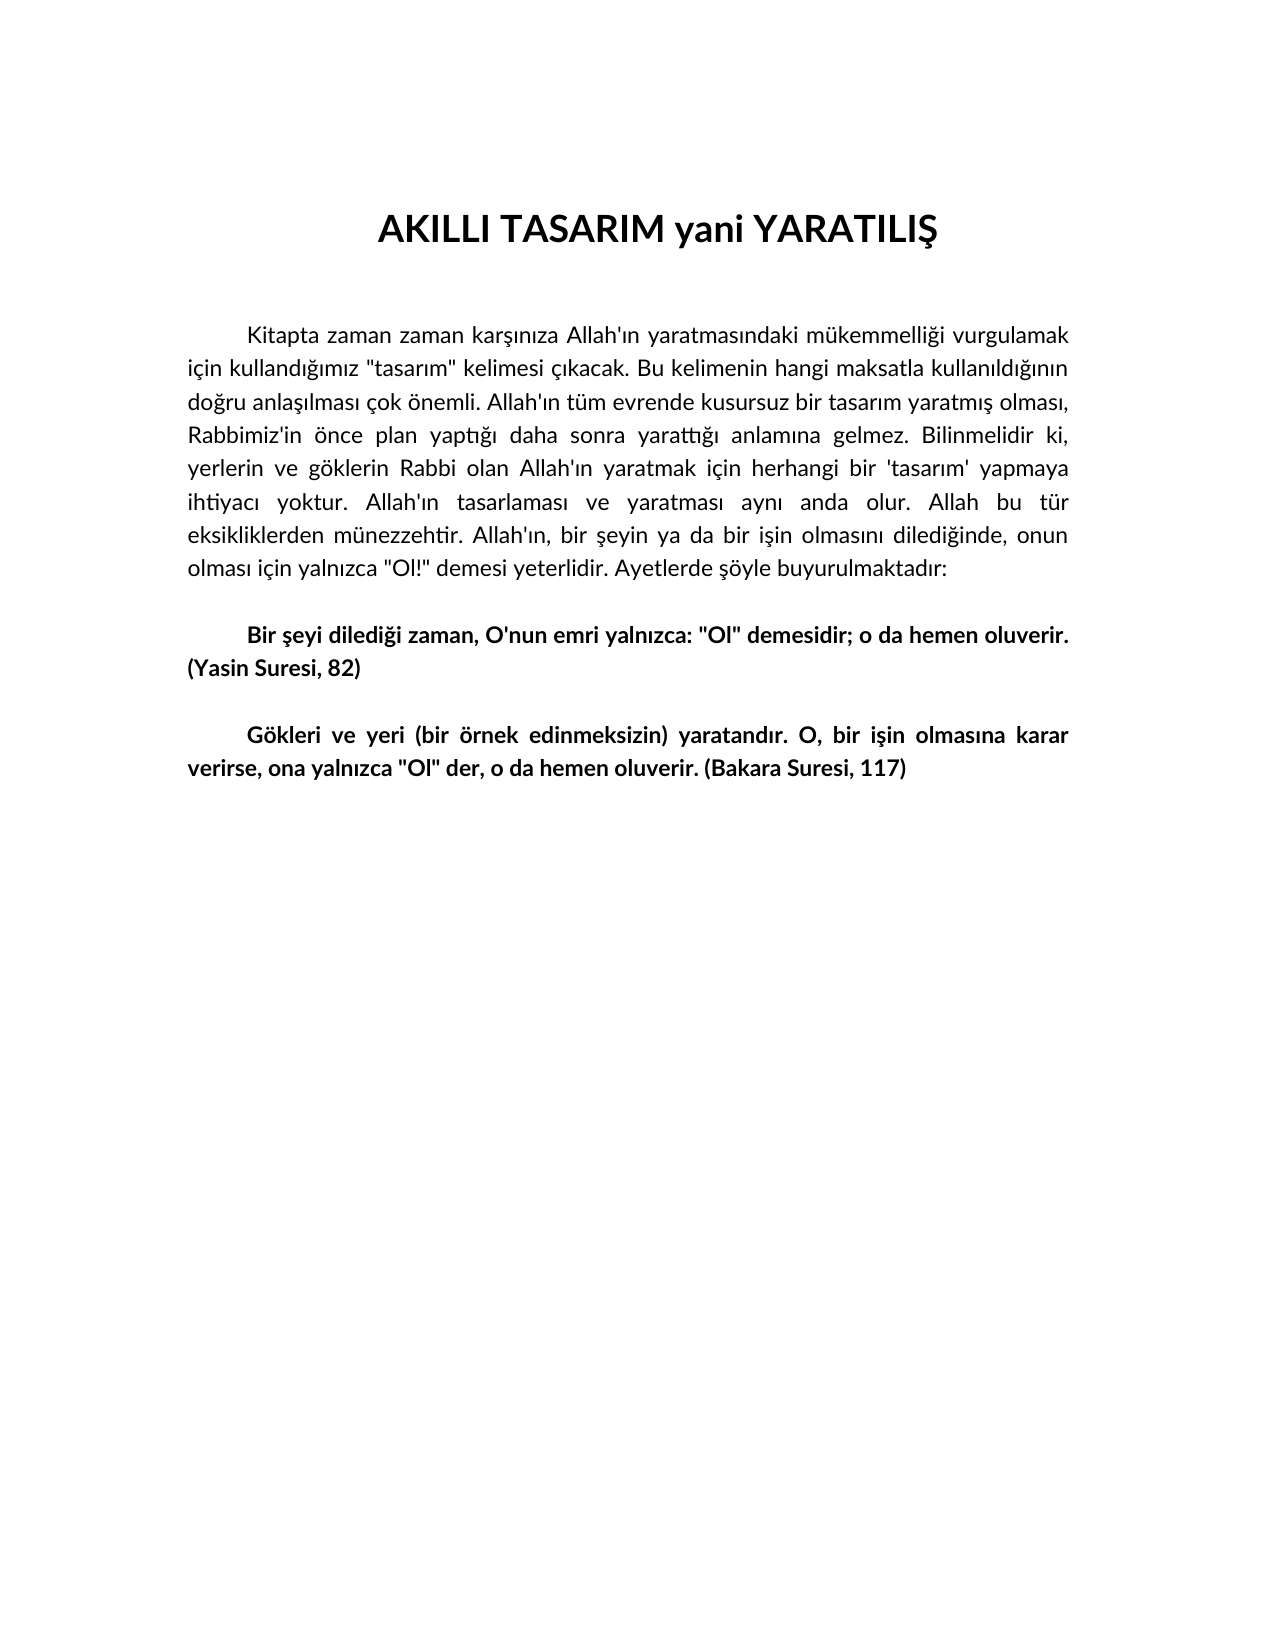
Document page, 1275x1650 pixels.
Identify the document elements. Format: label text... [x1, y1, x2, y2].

text AKILLI TASARIM yani YARATILIŞ [187, 205, 1070, 250]
text Kitapta zaman zaman karşınıza Allah'ın yaratmasındaki mükemmelliği vurgulamak için kullandığımız "tasarım" kelimesi çıkacak. Bu kelimenin hangi maksatla kullanıldığının doğru anlaşılması çok önemli. Allah'ın tüm evrende kusursuz bir tasarım yaratmış olması, Rabbimiz'in önce plan yaptığı daha sonra yarattığı anlamına gelmez. Bilinmelidir ki, yerlerin ve göklerin Rabbi olan Allah'ın yaratmak için herhangi bir 'tasarım' yapmaya ihtiyacı yoktur. Allah'ın tasarlaması ve yaratması aynı anda olur. Allah bu tür eksikliklerden münezzehtir. Allah'ın, bir şeyin ya da bir işin olmasını dilediğinde, onun olması için yalnızca "Ol!" demesi yeterlidir. Ayetlerde şöyle buyurulmaktadır: [187, 317, 1070, 583]
text Gökleri ve yeri (bir örnek edinmeksizin) yaratandır. O, bir işin olmasına karar verirse, ona yalnızca "Ol" der, o da hemen oluverir. (Bakara Suresi, 117) [187, 717, 1070, 783]
text Bir şeyi dilediği zaman, O'nun emri yalnızca: "Ol" demesidir; o da hemen oluverir. (Yasin Suresi, 82) [187, 617, 1070, 683]
